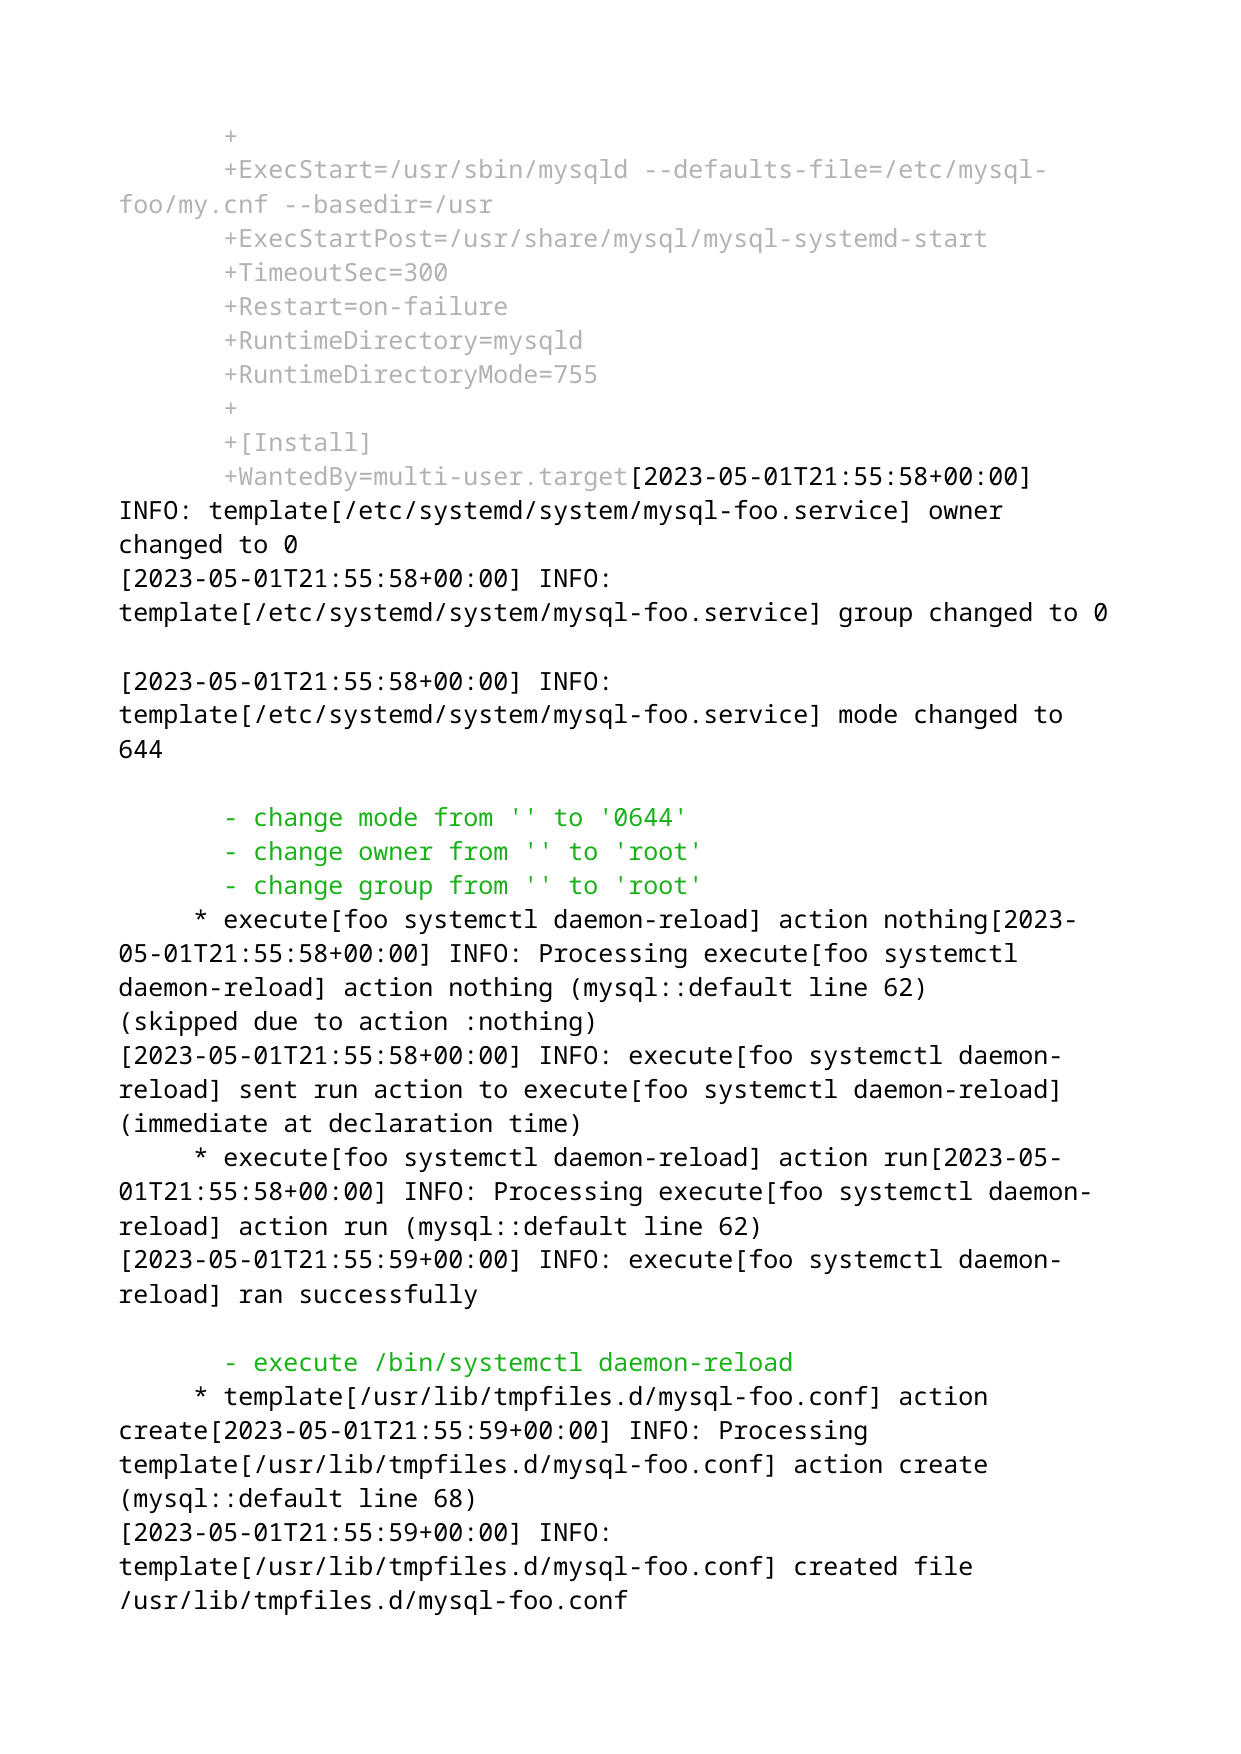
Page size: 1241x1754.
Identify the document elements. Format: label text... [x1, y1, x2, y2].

text + +ExecStart=/usr/sbin/mysqld --defaults-file=/etc/mysql-foo/my.cnf --basedir=/usr +ExecStartPost=/usr/share/mysql/mysql-systemd-start +TimeoutSec=300 +Restart=on-failure +RuntimeDirectory=mysqld +RuntimeDirectoryMode=755 + +[Install] +WantedBy=multi-user.target[2023-05-01T21:55:58+00:00] INFO: template[/etc/systemd/system/mysql-foo.service] owner changed to 0 [2023-05-01T21:55:58+00:00] INFO: template[/etc/systemd/system/mysql-foo.service] group changed to 0 [2023-05-01T21:55:58+00:00] INFO: template[/etc/systemd/system/mysql-foo.service] mode changed to 644 - change mode from '' to '0644' - change owner from '' to 'root' - change group from '' to 'root' * execute[foo systemctl daemon-reload] action nothing[2023-05-01T21:55:58+00:00] INFO: Processing execute[foo systemctl daemon-reload] action nothing (mysql::default line 62) (skipped due to action :nothing) [2023-05-01T21:55:58+00:00] INFO: execute[foo systemctl daemon-reload] sent run action to execute[foo systemctl daemon-reload] (immediate at declaration time) * execute[foo systemctl daemon-reload] action run[2023-05-01T21:55:58+00:00] INFO: Processing execute[foo systemctl daemon-reload] action run (mysql::default line 62) [2023-05-01T21:55:59+00:00] INFO: execute[foo systemctl daemon-reload] ran successfully - execute /bin/systemctl daemon-reload * template[/usr/lib/tmpfiles.d/mysql-foo.conf] action create[2023-05-01T21:55:59+00:00] INFO: Processing template[/usr/lib/tmpfiles.d/mysql-foo.conf] action create (mysql::default line 68) [2023-05-01T21:55:59+00:00] INFO: template[/usr/lib/tmpfiles.d/mysql-foo.conf] created file /usr/lib/tmpfiles.d/mysql-foo.conf [118, 118, 1122, 1617]
